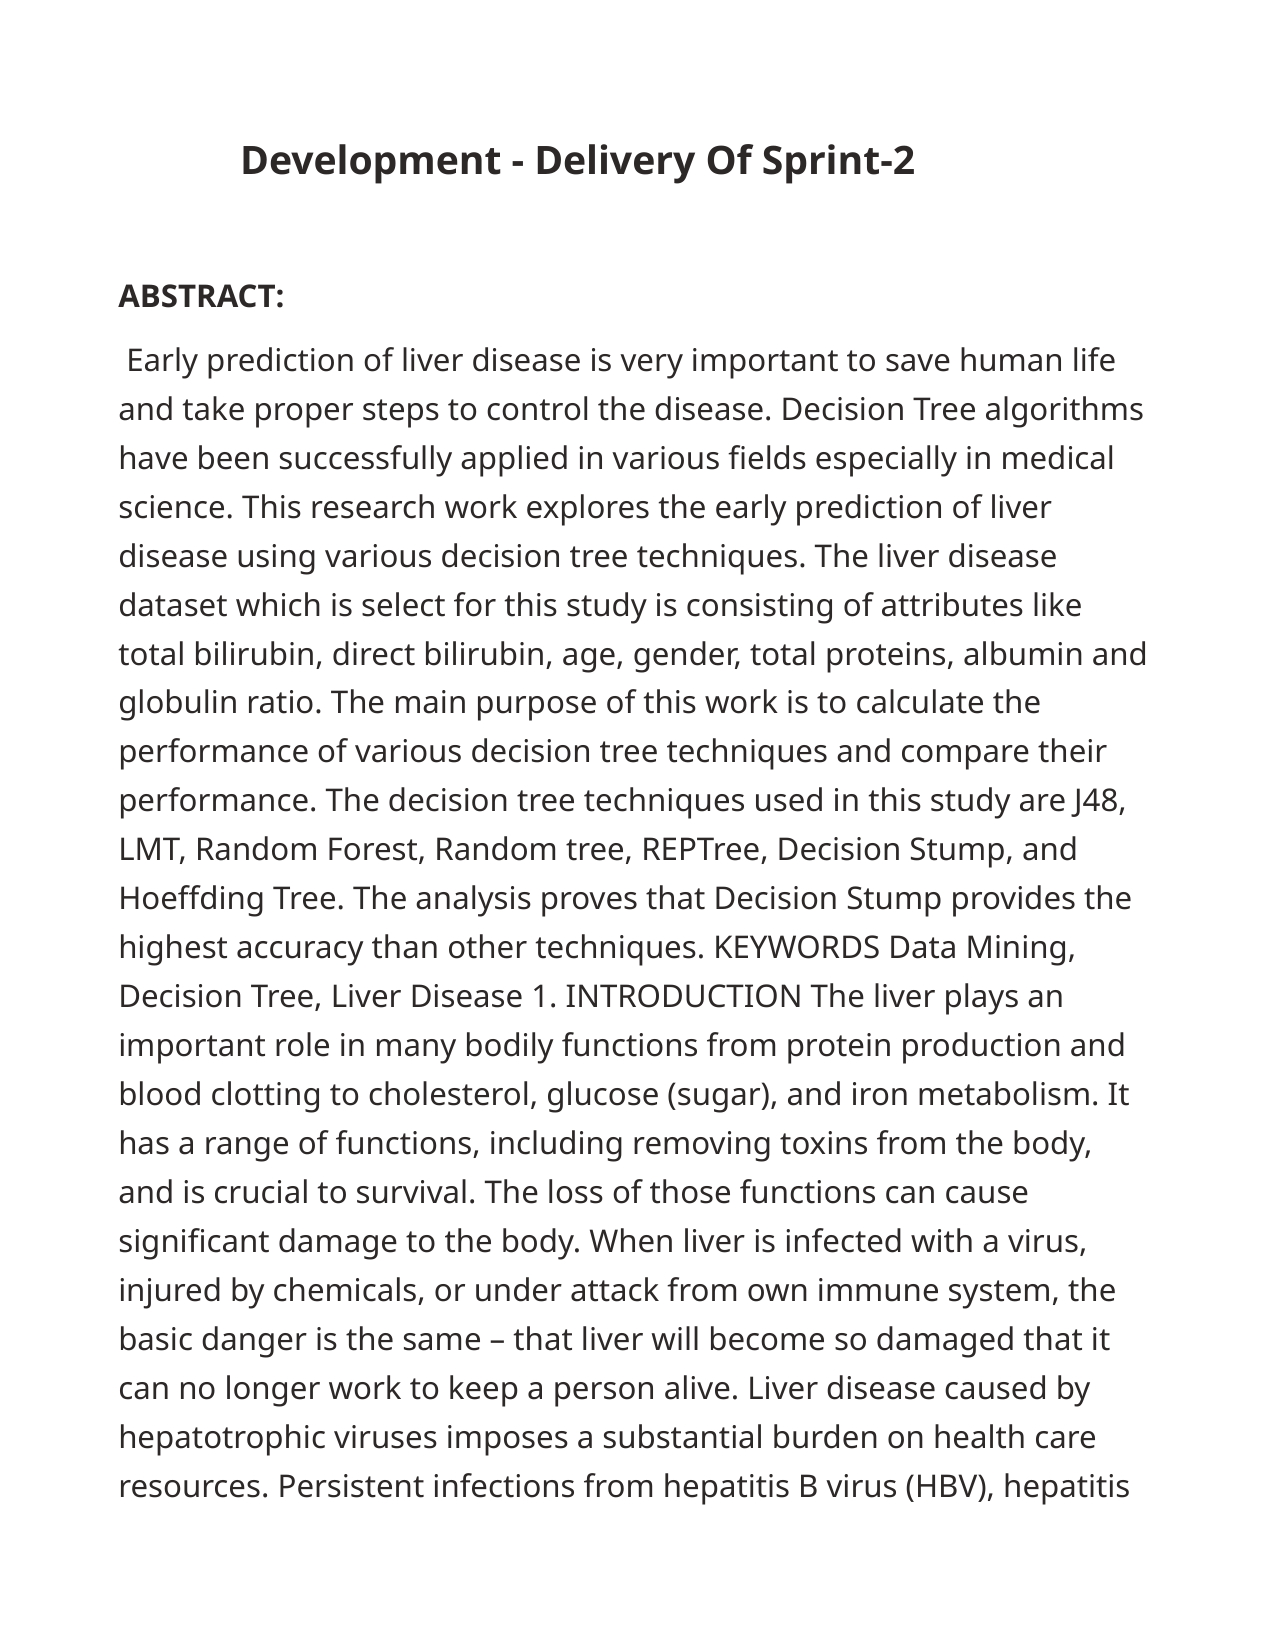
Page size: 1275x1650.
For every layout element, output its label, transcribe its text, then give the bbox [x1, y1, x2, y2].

text ABSTRACT: [118, 274, 1157, 317]
subtitle Development - Delivery Of Sprint-2 [118, 133, 1157, 186]
text Early prediction of liver disease is very important to save human life and take proper steps to control the disease. Decision Tree algorithms have been successfully applied in various fields especially in medical science. This research work explores the early prediction of liver disease using various decision tree techniques. The liver disease dataset which is select for this study is consisting of attributes like total bilirubin, direct bilirubin, age, gender, total proteins, albumin and globulin ratio. The main purpose of this work is to calculate the performance of various decision tree techniques and compare their performance. The decision tree techniques used in this study are J48, LMT, Random Forest, Random tree, REPTree, Decision Stump, and Hoeffding Tree. The analysis proves that Decision Stump provides the highest accuracy than other techniques. KEYWORDS Data Mining, Decision Tree, Liver Disease 1. INTRODUCTION The liver plays an important role in many bodily functions from protein production and blood clotting to cholesterol, glucose (sugar), and iron metabolism. It has a range of functions, including removing toxins from the body, and is crucial to survival. The loss of those functions can cause significant damage to the body. When liver is infected with a virus, injured by chemicals, or under attack from own immune system, the basic danger is the same – that liver will become so damaged that it can no longer work to keep a person alive. Liver disease caused by hepatotrophic viruses imposes a substantial burden on health care resources. Persistent infections from hepatitis B virus (HBV), hepatitis [118, 338, 1157, 1506]
